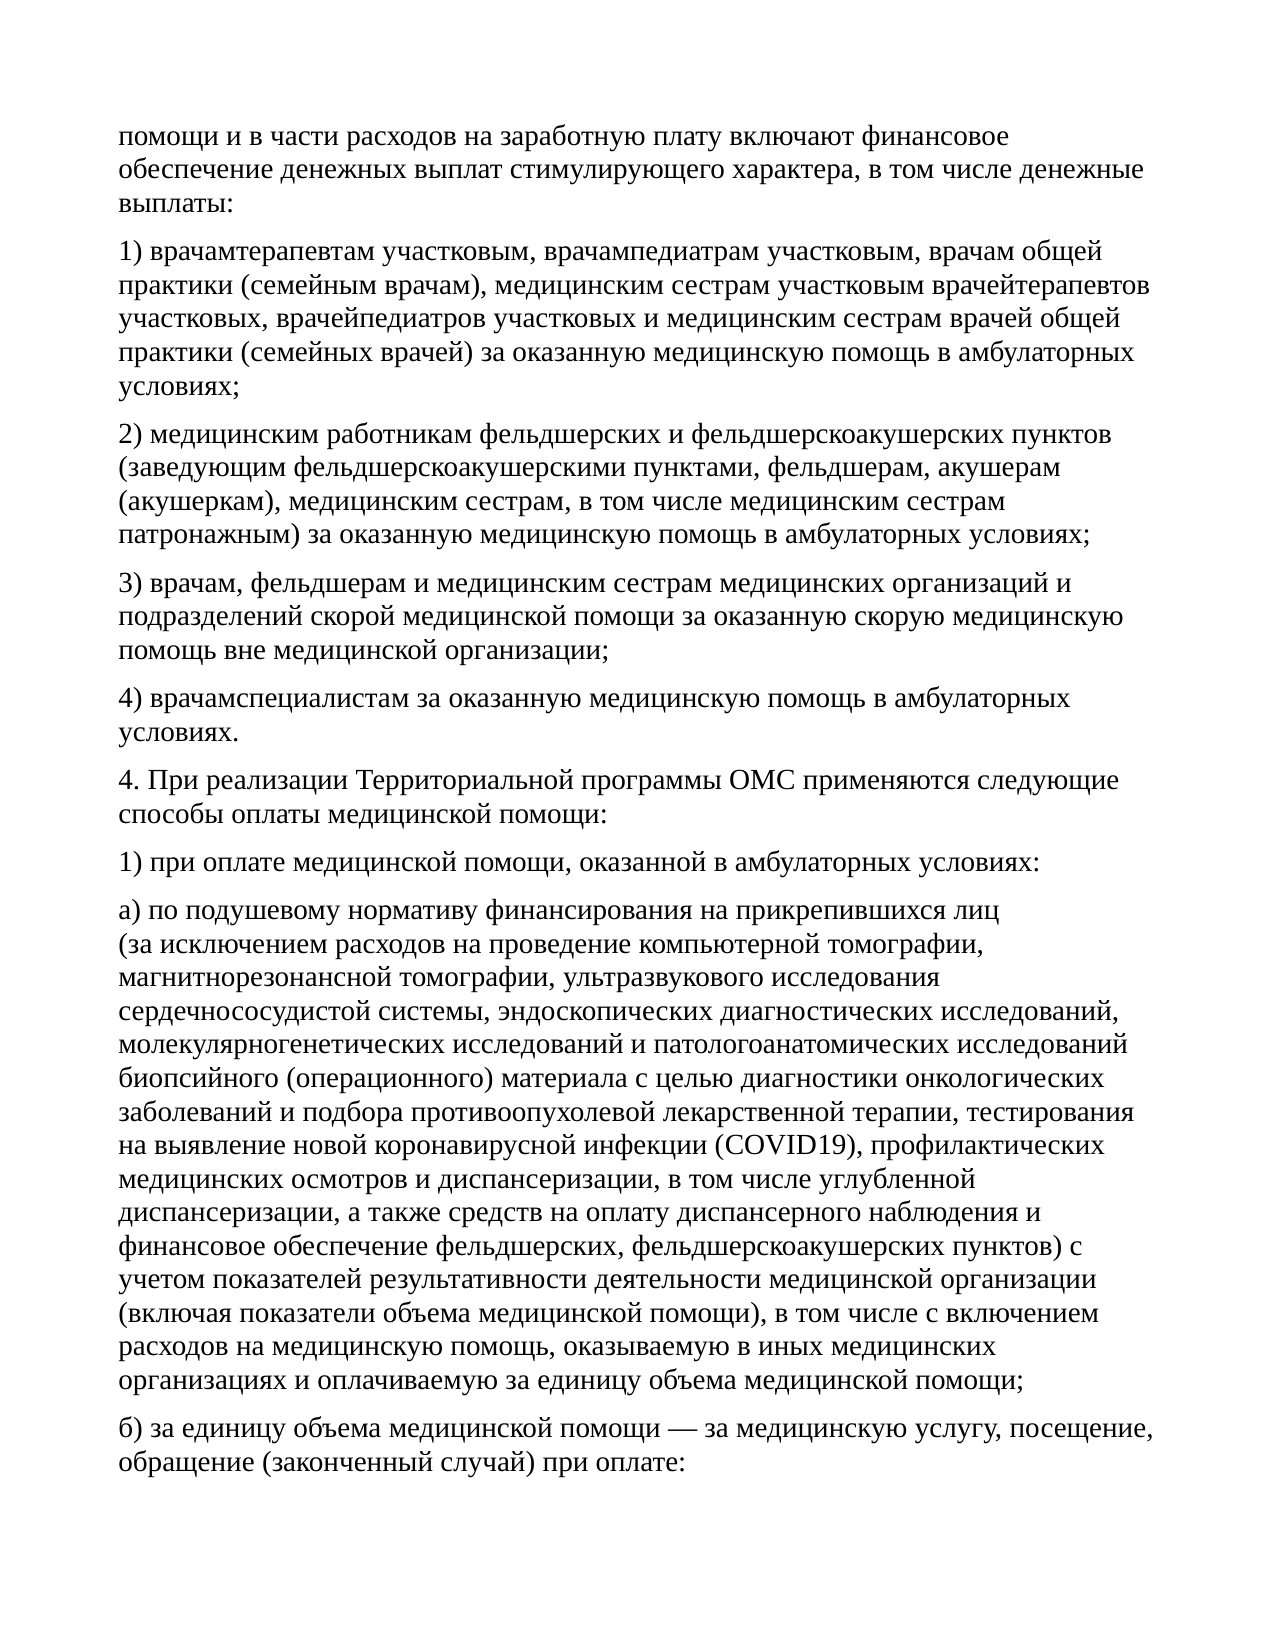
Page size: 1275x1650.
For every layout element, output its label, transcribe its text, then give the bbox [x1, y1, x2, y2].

text 2) медицинским работникам фельдшерских и фельдшерскоакушерских пунктов (заведующим фельдшерскоакушерскими пунктами, фельдшерам, акушерам (акушеркам), медицинским сестрам, в том числе медицинским сестрам патронажным) за оказанную медицинскую помощь в амбулаторных условиях; [118, 416, 1157, 550]
text б) за единицу объема медицинской помощи — за медицинскую услугу, посещение, обращение (законченный случай) при оплате: [118, 1410, 1157, 1477]
text 1) врачамтерапевтам участковым, врачампедиатрам участковым, врачам общей практики (семейным врачам), медицинским сестрам участковым врачейтерапевтов участковых, врачейпедиатров участковых и медицинским сестрам врачей общей практики (семейных врачей) за оказанную медицинскую помощь в амбулаторных условиях; [118, 233, 1157, 401]
text 4) врачамспециалистам за оказанную медицинскую помощь в амбулаторных условиях. [118, 680, 1157, 747]
text а) по подушевому нормативу финансирования на прикрепившихся лиц (за исключением расходов на проведение компьютерной томографии, магнитнорезонансной томографии, ультразвукового исследования сердечнососудистой системы, эндоскопических диагностических исследований, молекулярногенетических исследований и патологоанатомических исследований биопсийного (операционного) материала с целью диагностики онкологических заболеваний и подбора противоопухолевой лекарственной терапии, тестирования на выявление новой коронавирусной инфекции (COVID19), профилактических медицинских осмотров и диспансеризации, в том числе углубленной диспансеризации, а также средств на оплату диспансерного наблюдения и финансовое обеспечение фельдшерских, фельдшерскоакушерских пунктов) с учетом показателей результативности деятельности медицинской организации (включая показатели объема медицинской помощи), в том числе с включением расходов на медицинскую помощь, оказываемую в иных медицинских организациях и оплачиваемую за единицу объема медицинской помощи; [118, 892, 1157, 1396]
text помощи и в части расходов на заработную плату включают финансовое обеспечение денежных выплат стимулирующего характера, в том числе денежные выплаты: [118, 118, 1157, 219]
text 1) при оплате медицинской помощи, оказанной в амбулаторных условиях: [118, 844, 1157, 878]
text 3) врачам, фельдшерам и медицинским сестрам медицинских организаций и подразделений скорой медицинской помощи за оказанную скорую медицинскую помощь вне медицинской организации; [118, 565, 1157, 666]
text 4. При реализации Территориальной программы ОМС применяются следующие способы оплаты медицинской помощи: [118, 762, 1157, 829]
